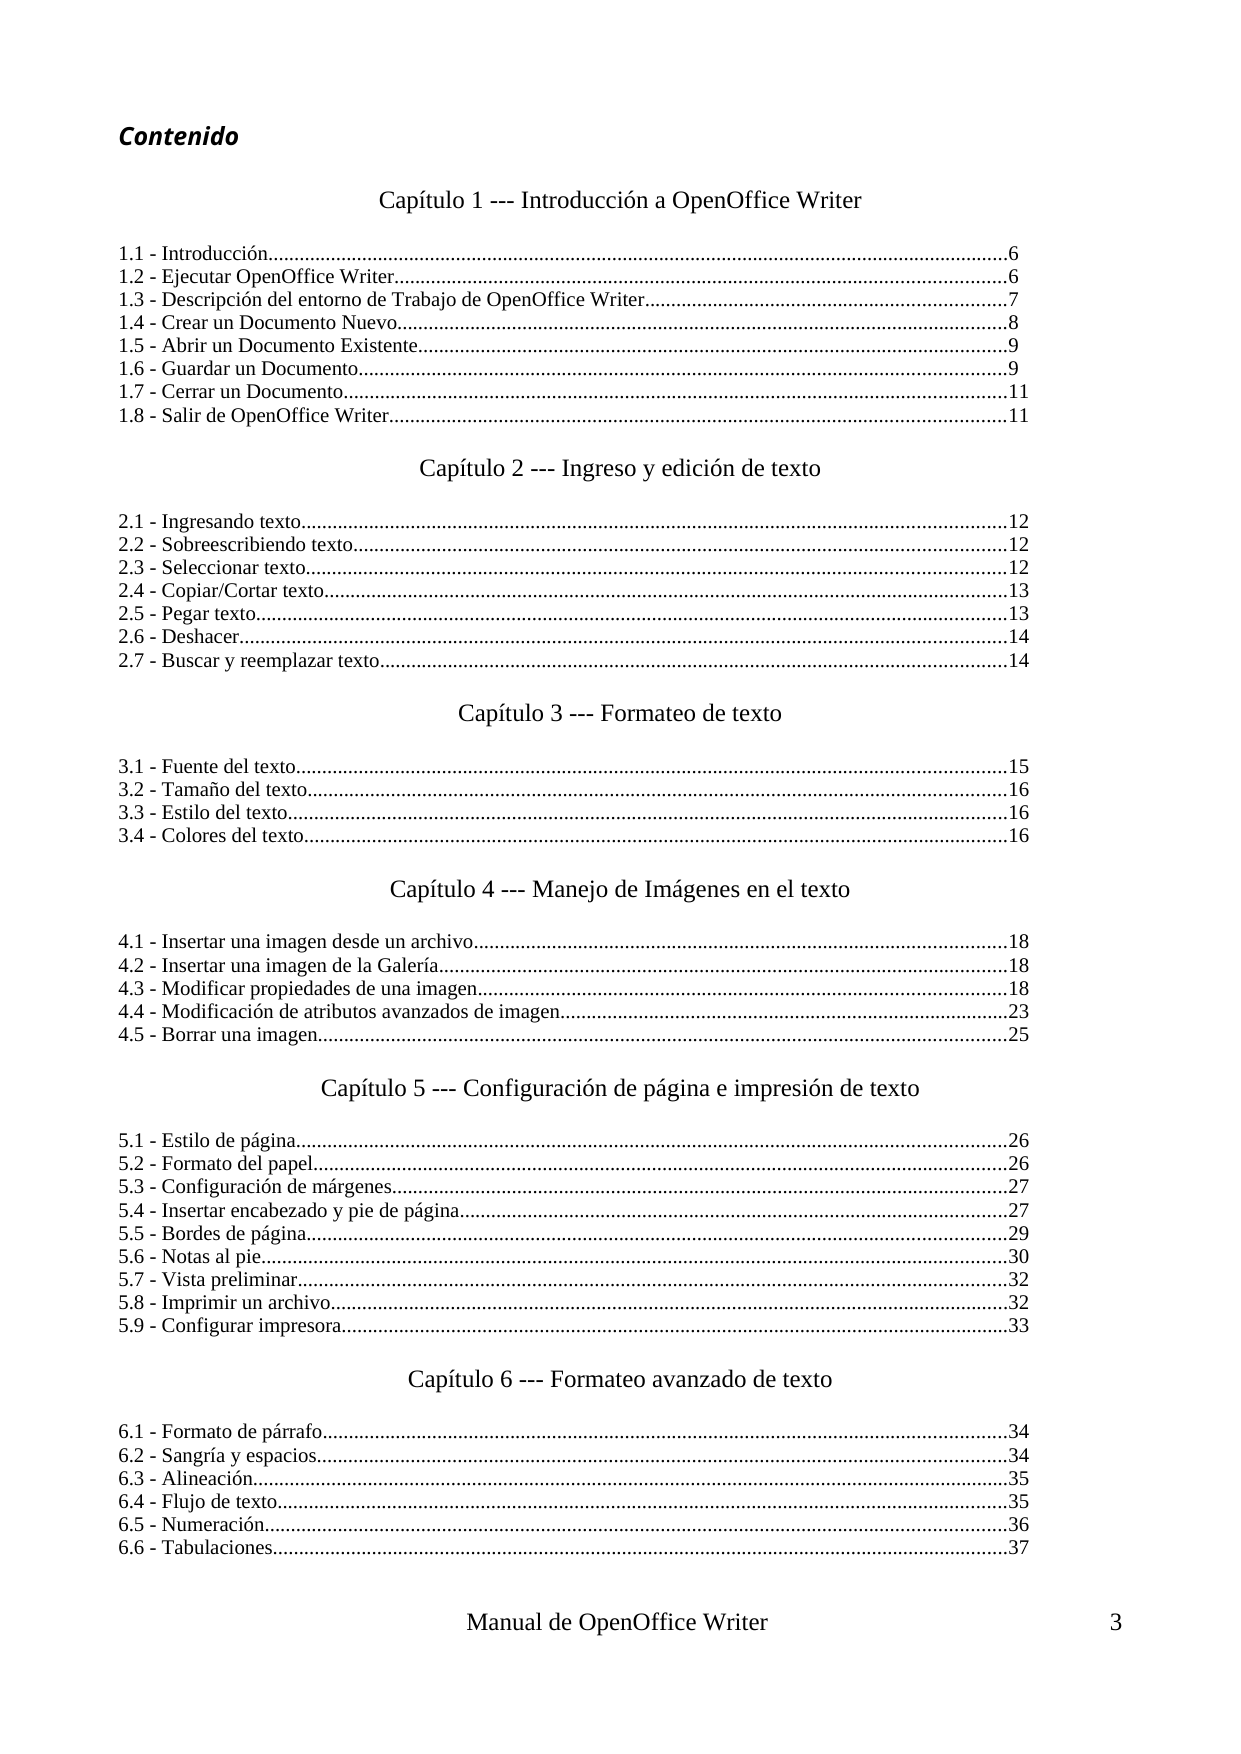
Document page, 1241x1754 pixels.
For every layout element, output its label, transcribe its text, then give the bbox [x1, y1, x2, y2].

text 4.1 - Insertar una imagen desde un archivo 18 [118, 930, 1122, 953]
text 5.5 - Bordes de página 29 [118, 1222, 1122, 1245]
text 1.7 - Cerrar un Documento 11 [118, 380, 1122, 403]
text 1.6 - Guardar un Documento 9 [118, 357, 1122, 380]
text 5.9 - Configurar impresora 33 [118, 1314, 1122, 1337]
text 5.8 - Imprimir un archivo 32 [118, 1291, 1122, 1314]
text Capítulo 6 --- Formateo avanzado de texto [118, 1365, 1122, 1393]
text 1.4 - Crear un Documento Nuevo 8 [118, 311, 1122, 334]
text 4.2 - Insertar una imagen de la Galería 18 [118, 953, 1122, 977]
text 2.5 - Pegar texto 13 [118, 602, 1122, 625]
text 6.1 - Formato de párrafo 34 [118, 1420, 1122, 1443]
text 1.2 - Ejecutar OpenOffice Writer 6 [118, 265, 1122, 288]
text 3.3 - Estilo del texto 16 [118, 801, 1122, 824]
text 2.4 - Copiar/Cortar texto 13 [118, 579, 1122, 602]
text Capítulo 1 --- Introducción a OpenOffice Writer [118, 186, 1122, 214]
text 5.3 - Configuración de márgenes 27 [118, 1175, 1122, 1198]
text Capítulo 2 --- Ingreso y edición de texto [118, 454, 1122, 482]
text 3.1 - Fuente del texto 15 [118, 755, 1122, 778]
text 5.2 - Formato del papel 26 [118, 1152, 1122, 1175]
text 2.2 - Sobreescribiendo texto 12 [118, 533, 1122, 556]
text 3.4 - Colores del texto 16 [118, 824, 1122, 847]
text 4.3 - Modificar propiedades de una imagen 18 [118, 977, 1122, 1000]
text 1.1 - Introducción 6 [118, 242, 1122, 265]
text Capítulo 4 --- Manejo de Imágenes en el texto [118, 875, 1122, 903]
text 5.1 - Estilo de página 26 [118, 1129, 1122, 1152]
text 1.5 - Abrir un Documento Existente 9 [118, 334, 1122, 357]
text 2.3 - Seleccionar texto 12 [118, 556, 1122, 579]
text 5.4 - Insertar encabezado y pie de página 27 [118, 1198, 1122, 1222]
text 1.8 - Salir de OpenOffice Writer 11 [118, 403, 1122, 427]
text 4.4 - Modificación de atributos avanzados de imagen 23 [118, 1000, 1122, 1023]
text Contenido [118, 118, 1122, 152]
text 4.5 - Borrar una imagen 25 [118, 1023, 1122, 1046]
text 5.7 - Vista preliminar 32 [118, 1268, 1122, 1291]
text 5.6 - Notas al pie 30 [118, 1245, 1122, 1268]
text 3.2 - Tamaño del texto 16 [118, 778, 1122, 801]
text 6.3 - Alineación 35 [118, 1467, 1122, 1490]
text Capítulo 5 --- Configuración de página e impresión de texto [118, 1074, 1122, 1101]
text 6.5 - Numeración 36 [118, 1513, 1122, 1536]
text 2.6 - Deshacer 14 [118, 625, 1122, 648]
text 2.7 - Buscar y reemplazar texto 14 [118, 648, 1122, 672]
text 2.1 - Ingresando texto 12 [118, 510, 1122, 533]
text 6.2 - Sangría y espacios 34 [118, 1443, 1122, 1467]
text 6.6 - Tabulaciones 37 [118, 1536, 1122, 1559]
text 1.3 - Descripción del entorno de Trabajo de OpenOffice Writer 7 [118, 288, 1122, 311]
text 6.4 - Flujo de texto 35 [118, 1490, 1122, 1513]
text Capítulo 3 --- Formateo de texto [118, 699, 1122, 727]
